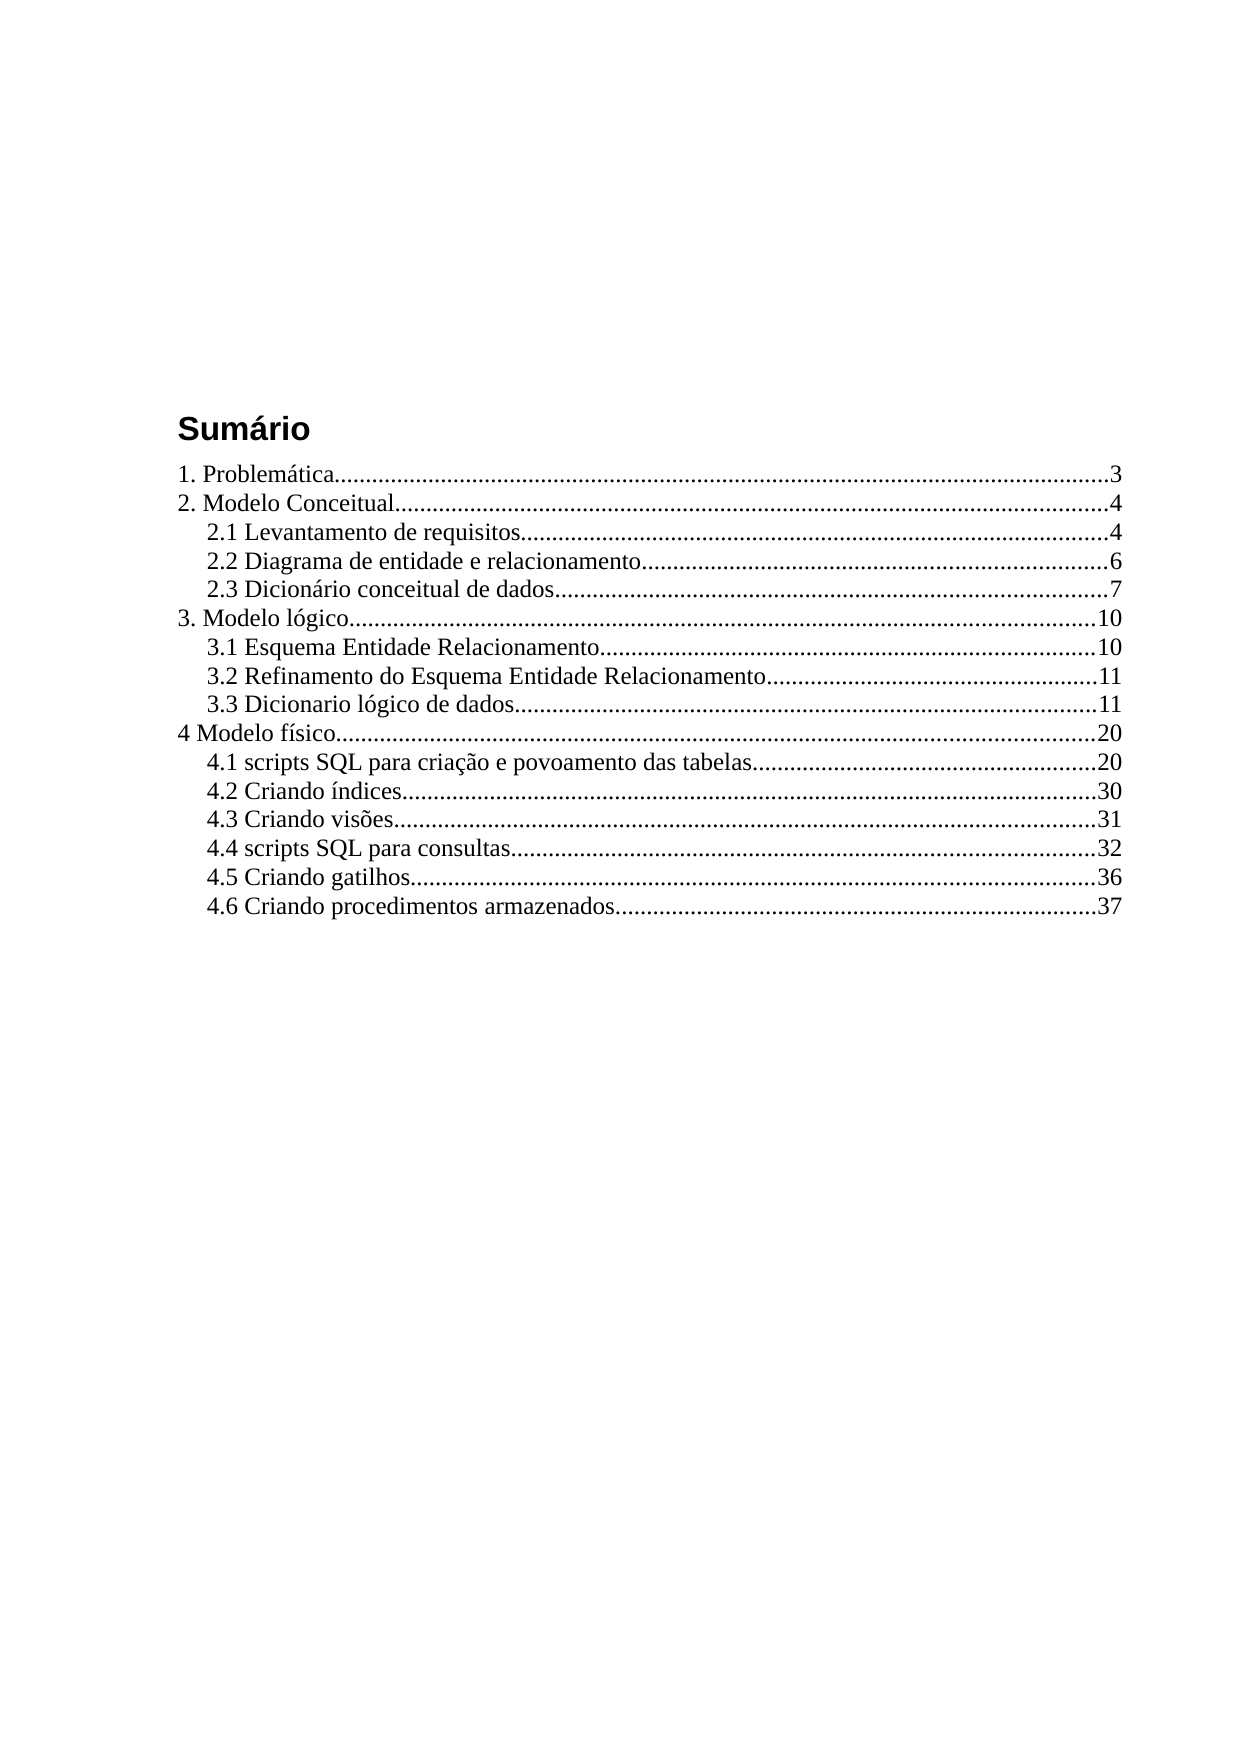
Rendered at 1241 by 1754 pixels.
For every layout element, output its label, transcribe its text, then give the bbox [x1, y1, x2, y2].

text 3.2 Refinamento do Esquema Entidade Relacionamento 11 [207, 661, 1122, 689]
text 4.6 Criando procedimentos armazenados. 37 [207, 891, 1122, 919]
text 4.5 Criando gatilhos 36 [207, 862, 1122, 891]
text 3.1 Esquema Entidade Relacionamento 10 [207, 632, 1122, 661]
text 2.3 Dicionário conceitual de dados. 7 [207, 574, 1122, 603]
text 2.1 Levantamento de requisitos 4 [207, 517, 1122, 546]
text 3. Modelo lógico 10 [177, 603, 1122, 632]
text 1. Problemática 3 [177, 459, 1122, 488]
text 4.4 scripts SQL para consultas 32 [207, 833, 1122, 862]
text 4 Modelo físico 20 [177, 718, 1122, 747]
text 3.3 Dicionario lógico de dados 11 [207, 689, 1122, 718]
text 2.2 Diagrama de entidade e relacionamento 6 [207, 546, 1122, 574]
text 4.3 Criando visões 31 [207, 804, 1122, 833]
subtitle Sumário [177, 408, 1122, 447]
text 4.2 Criando índices 30 [207, 776, 1122, 804]
text 4.1 scripts SQL para criação e povoamento das tabelas 20 [207, 747, 1122, 776]
text 2. Modelo Conceitual 4 [177, 488, 1122, 517]
